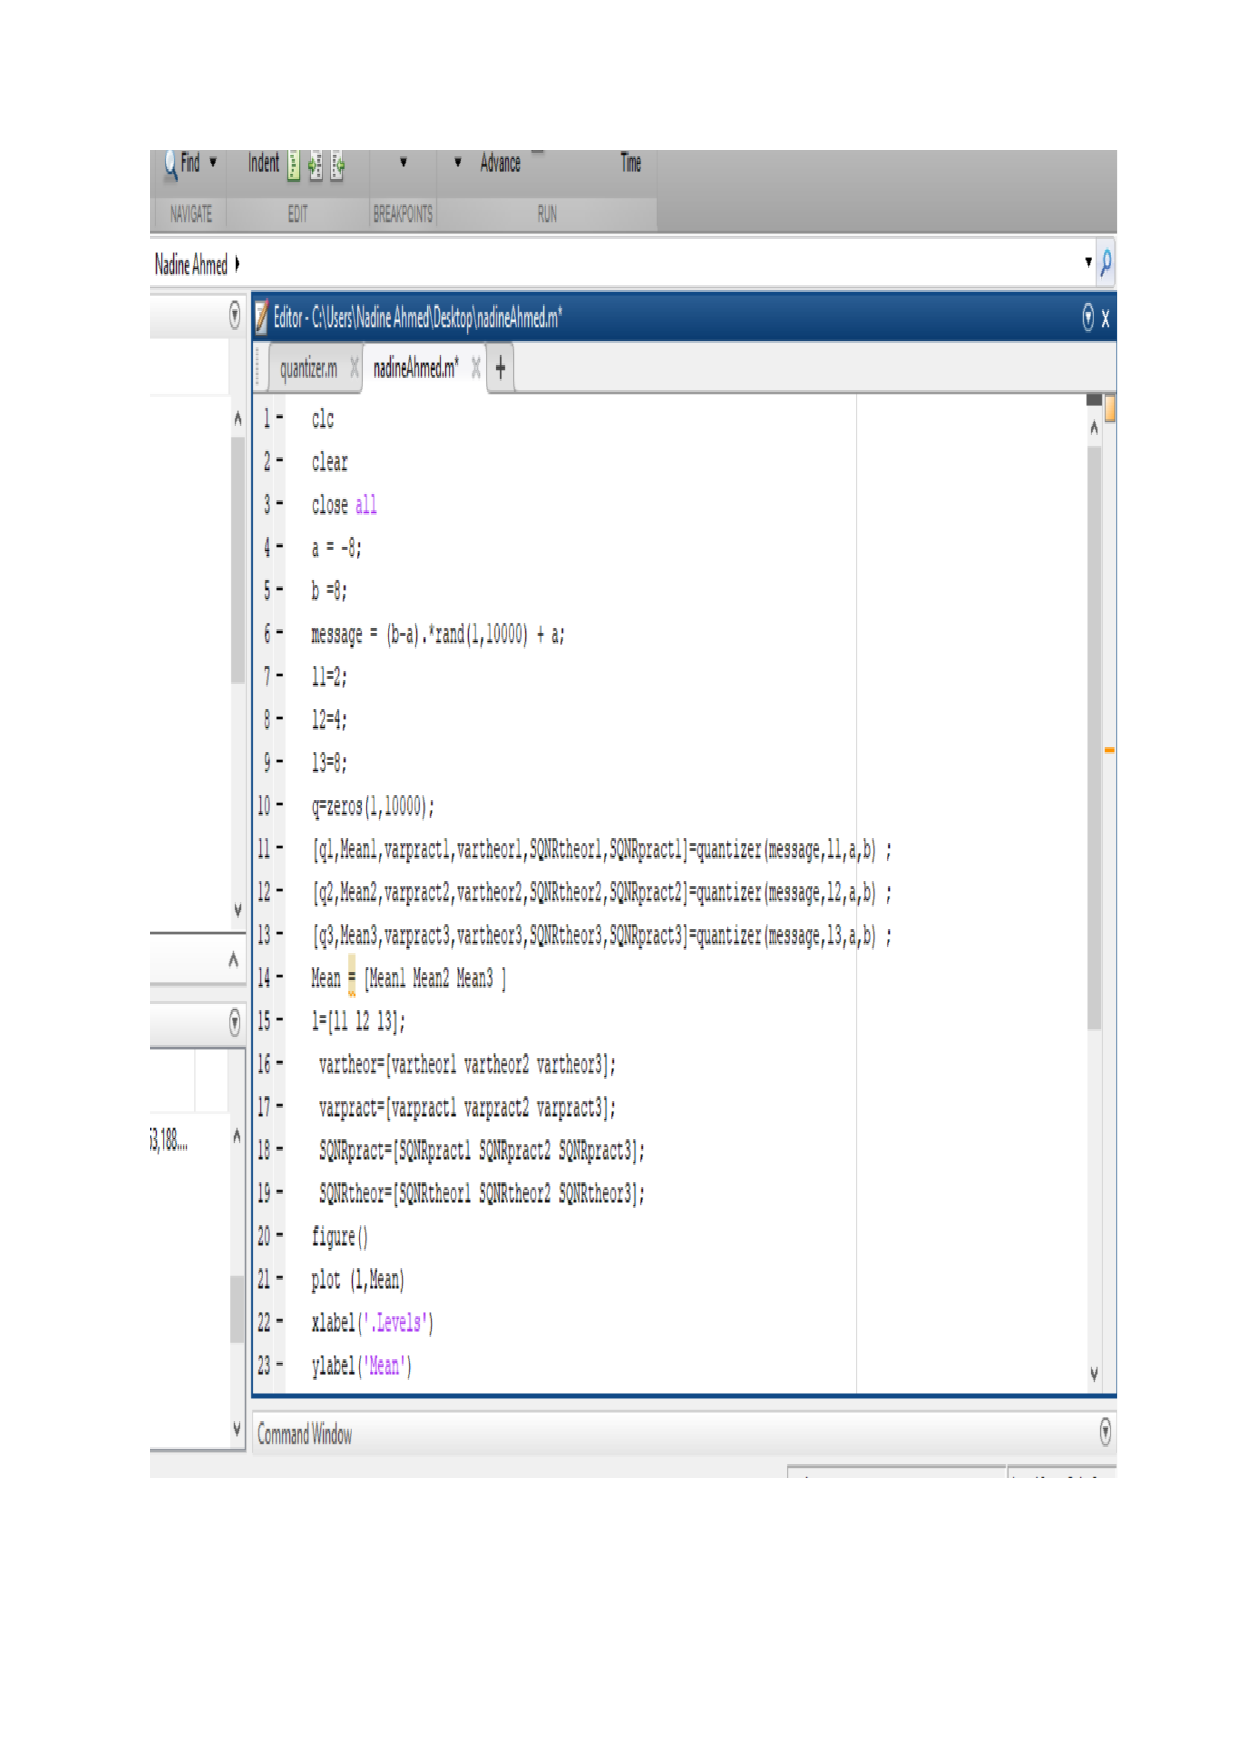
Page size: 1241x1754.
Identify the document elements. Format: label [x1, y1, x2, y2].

picture [150, 150, 1118, 1478]
